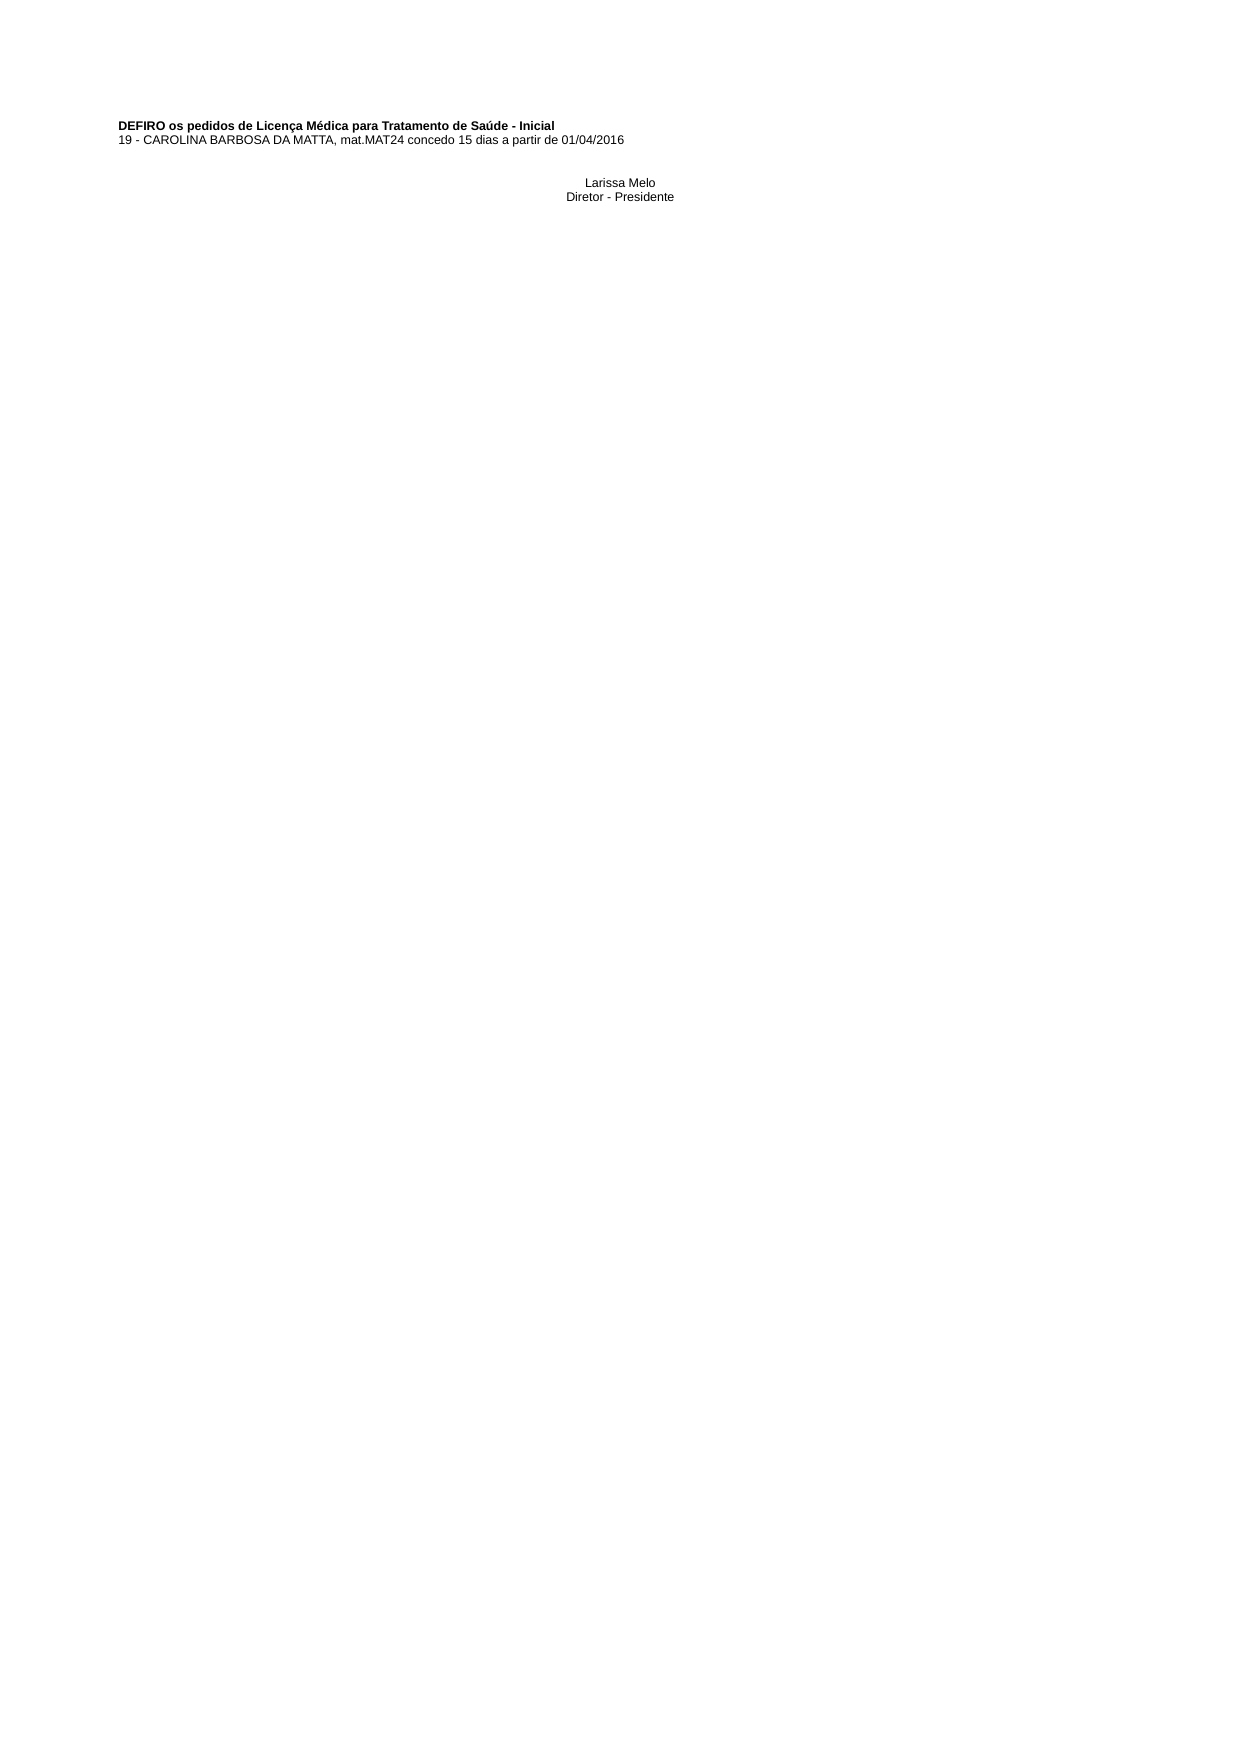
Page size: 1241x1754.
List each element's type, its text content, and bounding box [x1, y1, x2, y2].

text Larissa Melo [118, 176, 1122, 190]
text DEFIRO os pedidos de Licença Médica para Tratamento de Saúde - Inicial [118, 118, 1122, 132]
text 19 - CAROLINA BARBOSA DA MATTA, mat.MAT24 concedo 15 dias a partir de 01/04/2016 [118, 132, 1122, 147]
text Diretor - Presidente [118, 190, 1122, 204]
